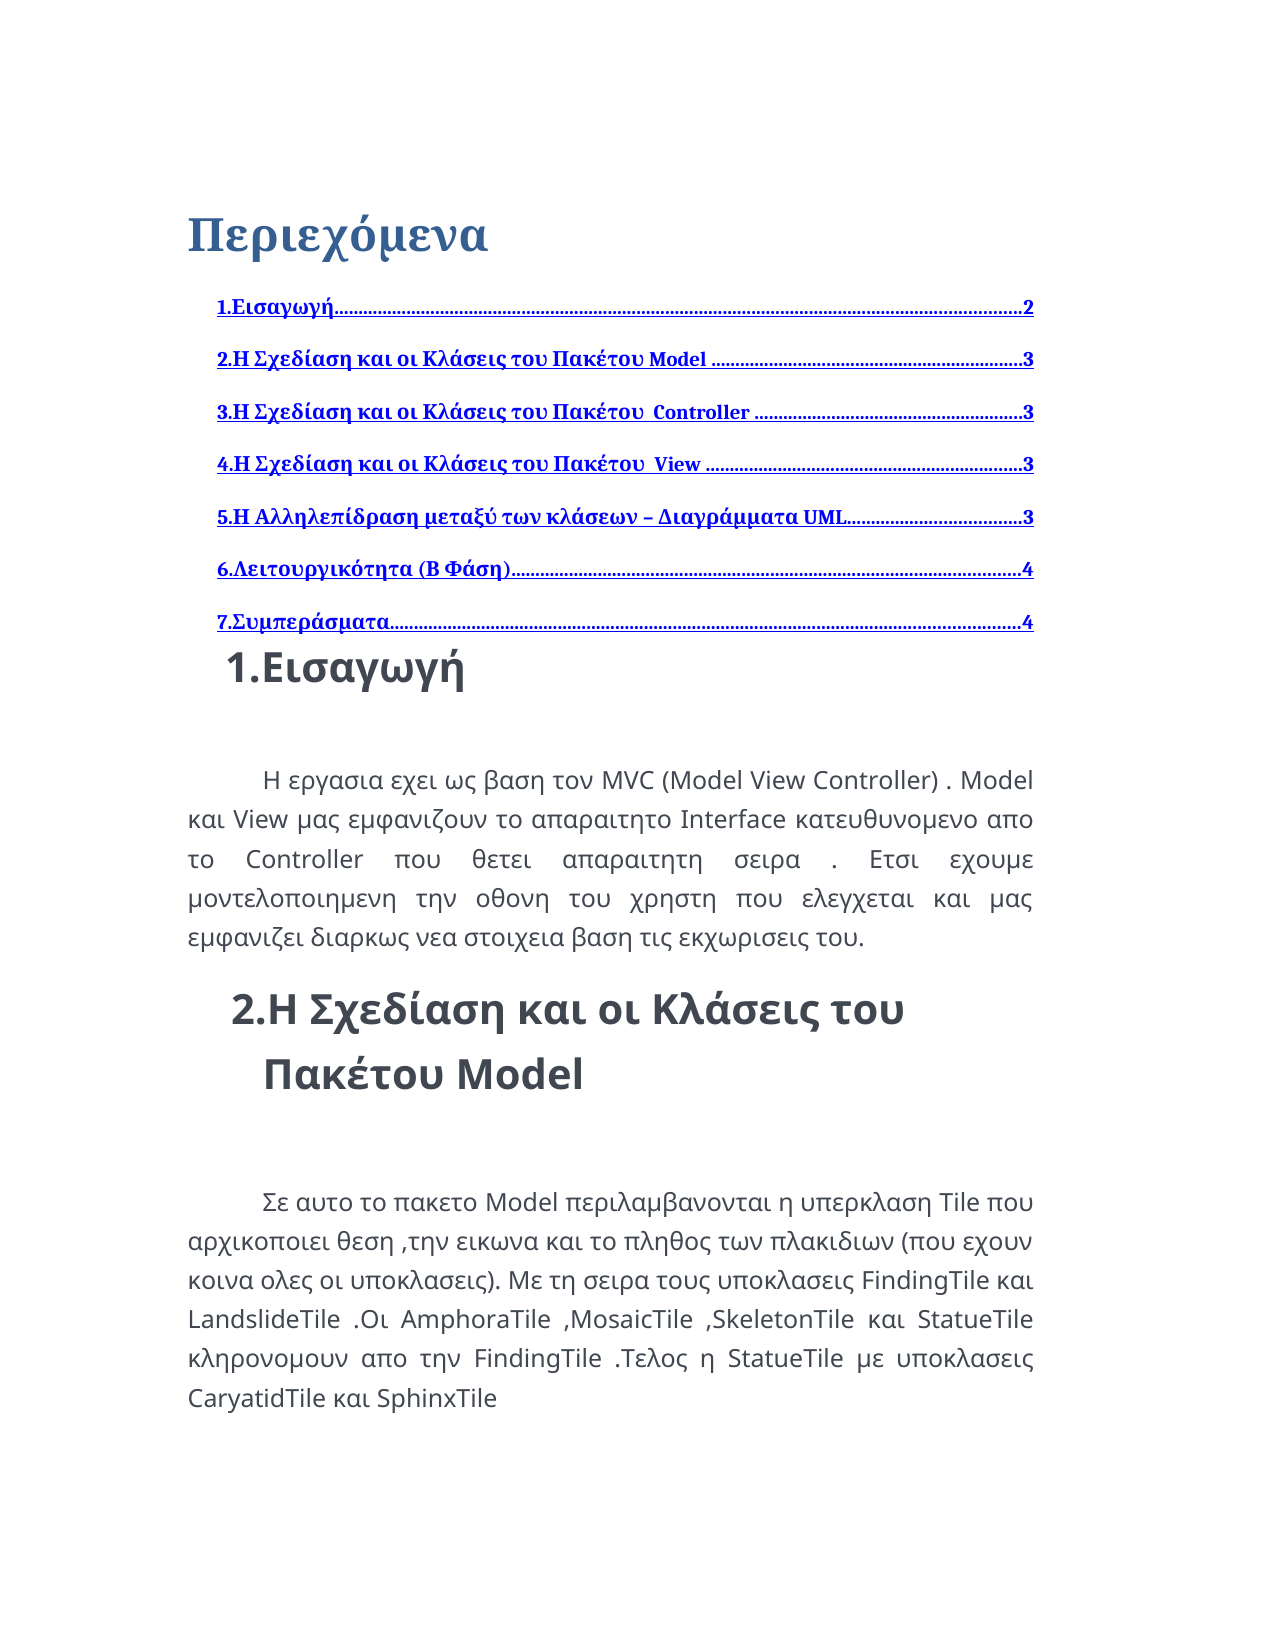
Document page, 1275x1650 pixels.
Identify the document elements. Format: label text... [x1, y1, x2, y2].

text Η εργασια εχει ως βαση τον MVC (Model View Controller) . Model και View μας εμφανιζουν το απαραιτητο Interface κατευθυνομενο απο το Controller που θετει απαραιτητη σειρα . Ετσι εχουμε μοντελοποιημενη την οθονη του χρηστη που ελεγχεται και μας εμφανιζει διαρκως νεα στοιχεια βαση τις εκχωρισεις του. [187, 763, 1034, 954]
text 2.Η Σχεδίαση και οι Κλάσεις του Πακέτου Model [187, 980, 1034, 1102]
text 1.Εισαγωγή 2 [217, 295, 1034, 316]
text 5.Η Αλληλεπίδραση μεταξύ των κλάσεων – Διαγράμματα UML 3 [217, 505, 1034, 526]
text 7.Συμπεράσματα 4 [217, 610, 1034, 631]
text 3.Η Σχεδίαση και οι Κλάσεις του Πακέτου Controller 3 [217, 400, 1034, 421]
text Σε αυτο το πακετο Model περιλαμβανονται η υπερκλαση Tile που αρχικοποιει θεση ,την εικωνα και το πληθος των πλακιδιων (που εχουν κοινα ολες οι υποκλασεις). Με τη σειρα τους υποκλασεις FindingTile και LandslideTile .Οι AmphoraTile ,MosaicTile ,SkeletonTile και StatueTile κληρονομουν απο την FindingTile .Τελος η StatueTile με υποκλασεις CaryatidTile και SphinxTile [187, 1184, 1034, 1414]
subtitle Περιεχόμενα [187, 210, 1034, 262]
text 6.Λειτουργικότητα (Β Φάση) 4 [217, 558, 1034, 578]
text 2.Η Σχεδίαση και οι Κλάσεις του Πακέτου Model 3 [217, 348, 1034, 368]
text 4.Η Σχεδίαση και οι Κλάσεις του Πακέτου View 3 [217, 453, 1034, 473]
subtitle 1.Εισαγωγή [225, 638, 1034, 694]
